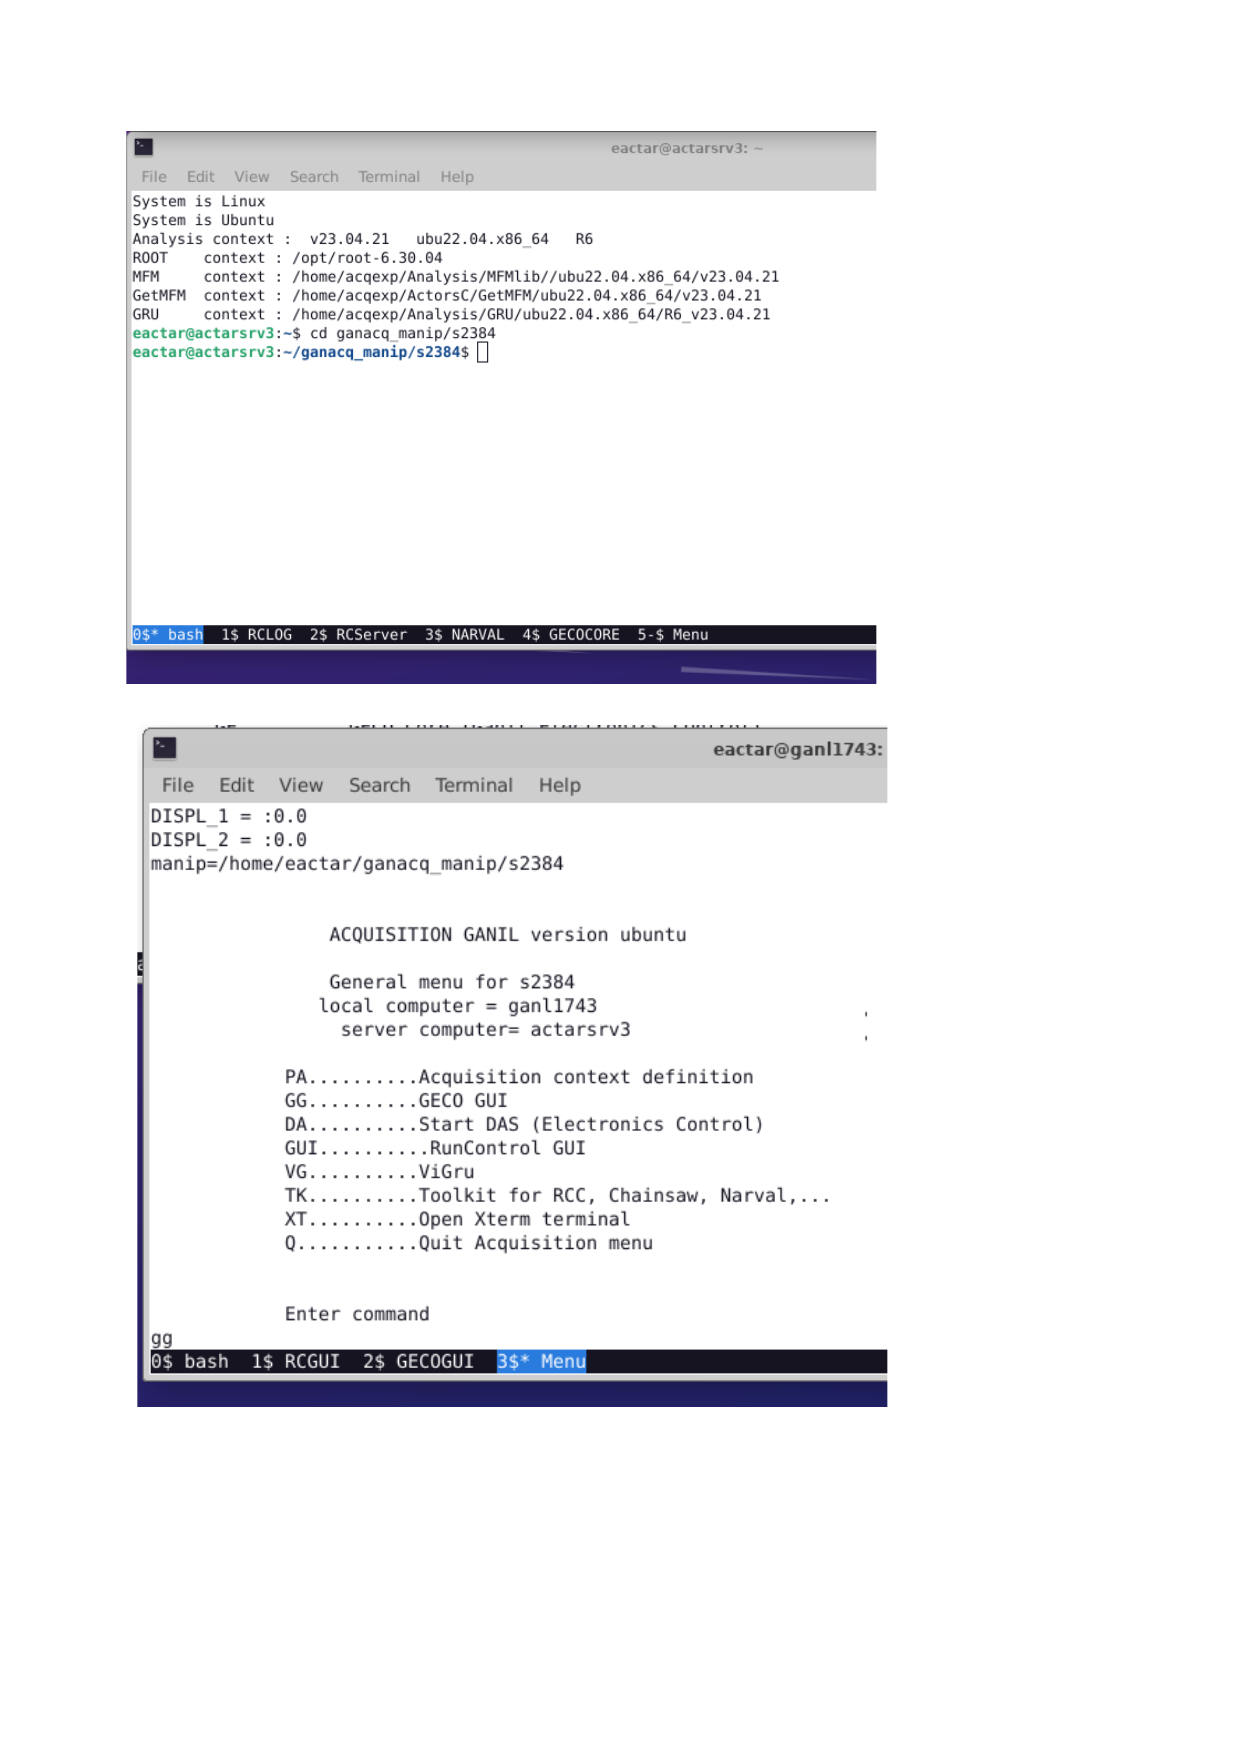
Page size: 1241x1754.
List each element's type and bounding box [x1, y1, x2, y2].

picture [126, 131, 877, 684]
picture [137, 725, 888, 1407]
